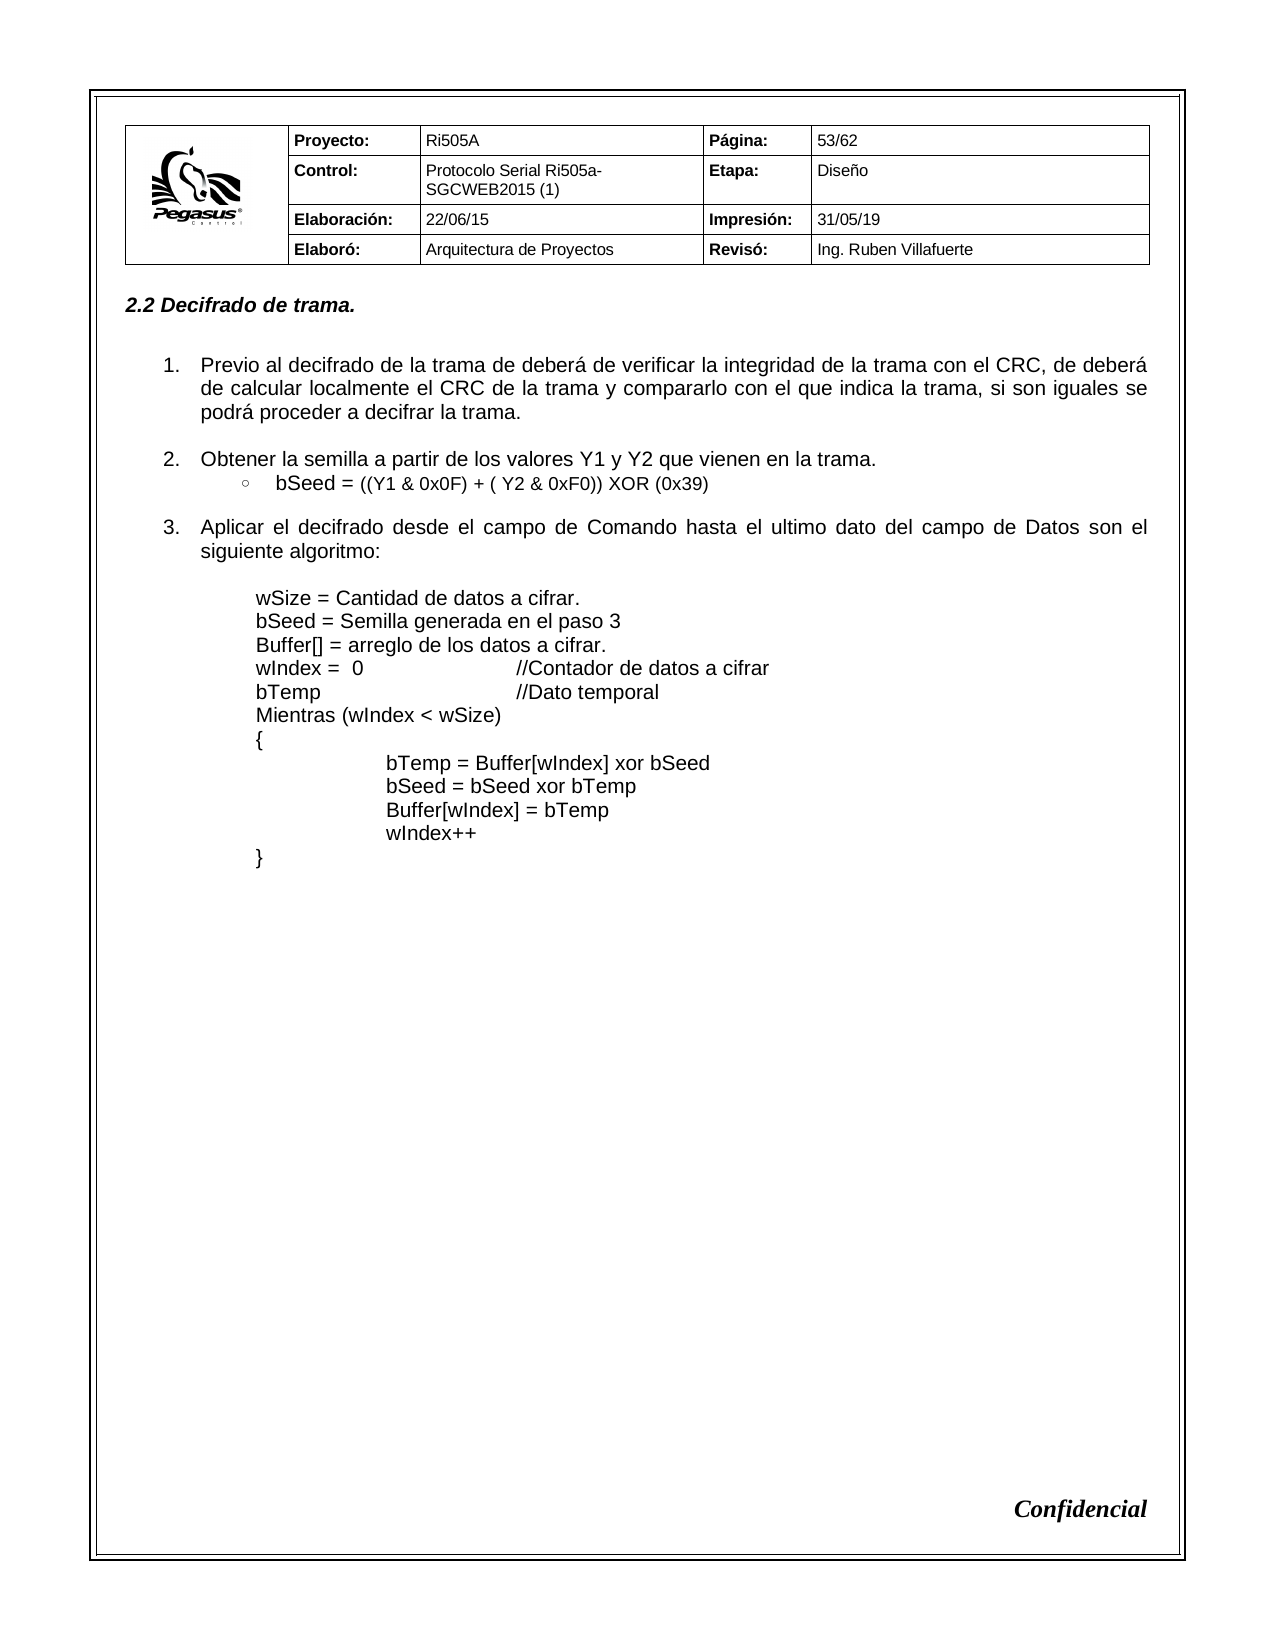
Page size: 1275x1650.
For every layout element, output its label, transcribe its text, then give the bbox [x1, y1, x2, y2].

subtitle 2.2 Decifrado de trama. [125, 294, 1149, 317]
list Previo al decifrado de la trama de deberá de verificar la integridad de la trama con el CRC, de deberá de calcular localmente el CRC de la trama y compararlo con el que indica la trama, si son iguales se podrá proceder a decifrar la trama. [163, 353, 1149, 424]
list Obtener la semilla a partir de los valores Y1 y Y2 que vienen en la trama. [163, 447, 1149, 471]
text Mientras (wIndex < wSize) [125, 704, 1149, 727]
text bTemp = Buffer[wIndex] xor bSeed [125, 751, 1149, 774]
text bTemp //Dato temporal [125, 680, 1149, 704]
list Aplicar el decifrado desde el campo de Comando hasta el ultimo dato del campo de Datos son el siguiente algoritmo: [163, 516, 1149, 563]
text bSeed = Semilla generada en el paso 3 [125, 610, 1149, 633]
text wSize = Cantidad de datos a cifrar. [125, 586, 1149, 610]
text wIndex = 0 //Contador de datos a cifrar [125, 657, 1149, 680]
text Buffer[] = arreglo de los datos a cifrar. [125, 633, 1149, 657]
picture [142, 137, 253, 232]
text bSeed = bSeed xor bTemp [125, 774, 1149, 798]
text Buffer[wIndex] = bTemp [125, 798, 1149, 822]
text } [125, 845, 1149, 869]
text { [125, 727, 1149, 751]
text wIndex++ [125, 822, 1149, 845]
list bSeed = ((Y1 & 0x0F) + ( Y2 & 0xF0)) XOR (0x39) [238, 471, 1149, 494]
